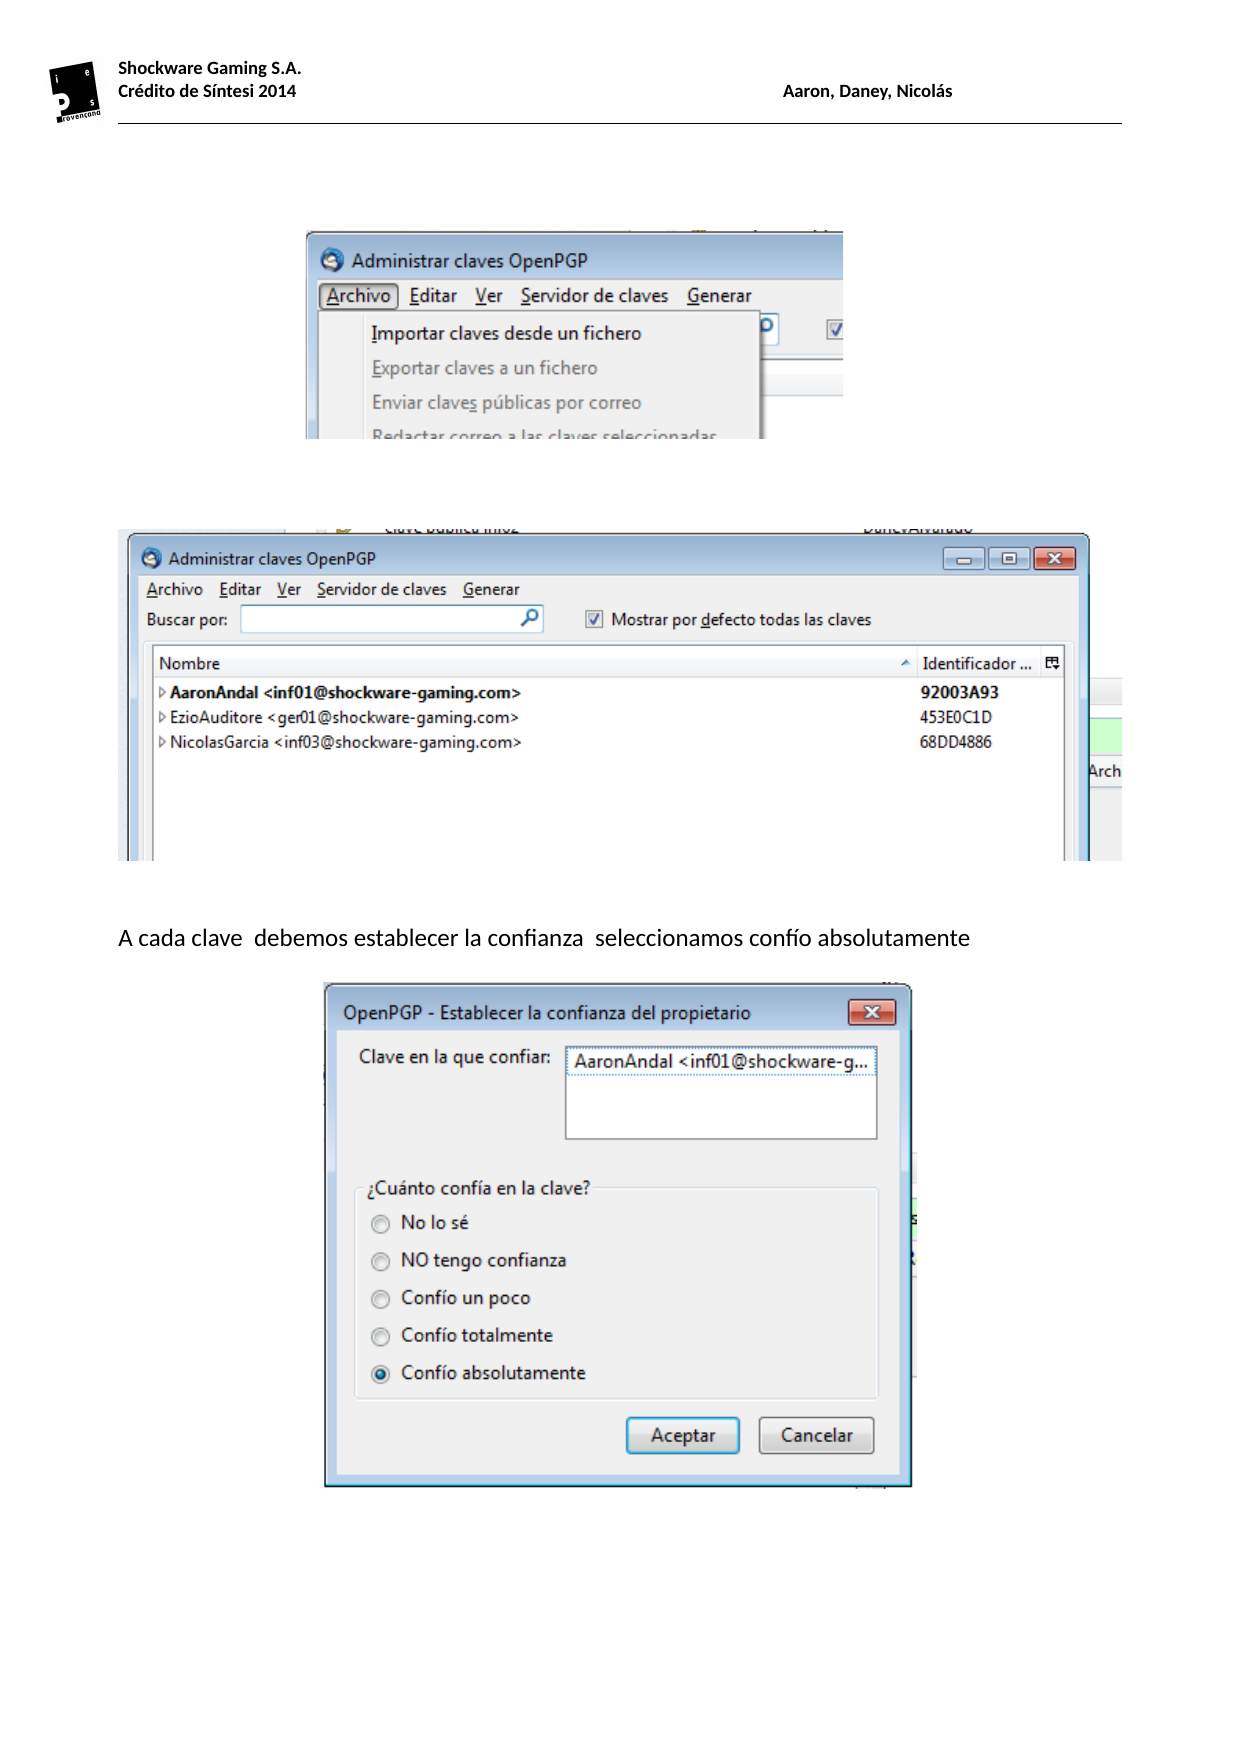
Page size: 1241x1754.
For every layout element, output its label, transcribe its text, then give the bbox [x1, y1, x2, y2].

text A cada clave debemos establecer la confianza seleccionamos confío absolutamente [118, 922, 1122, 952]
picture [323, 982, 917, 1489]
picture [118, 529, 1123, 861]
picture [305, 230, 844, 439]
picture [43, 54, 110, 128]
